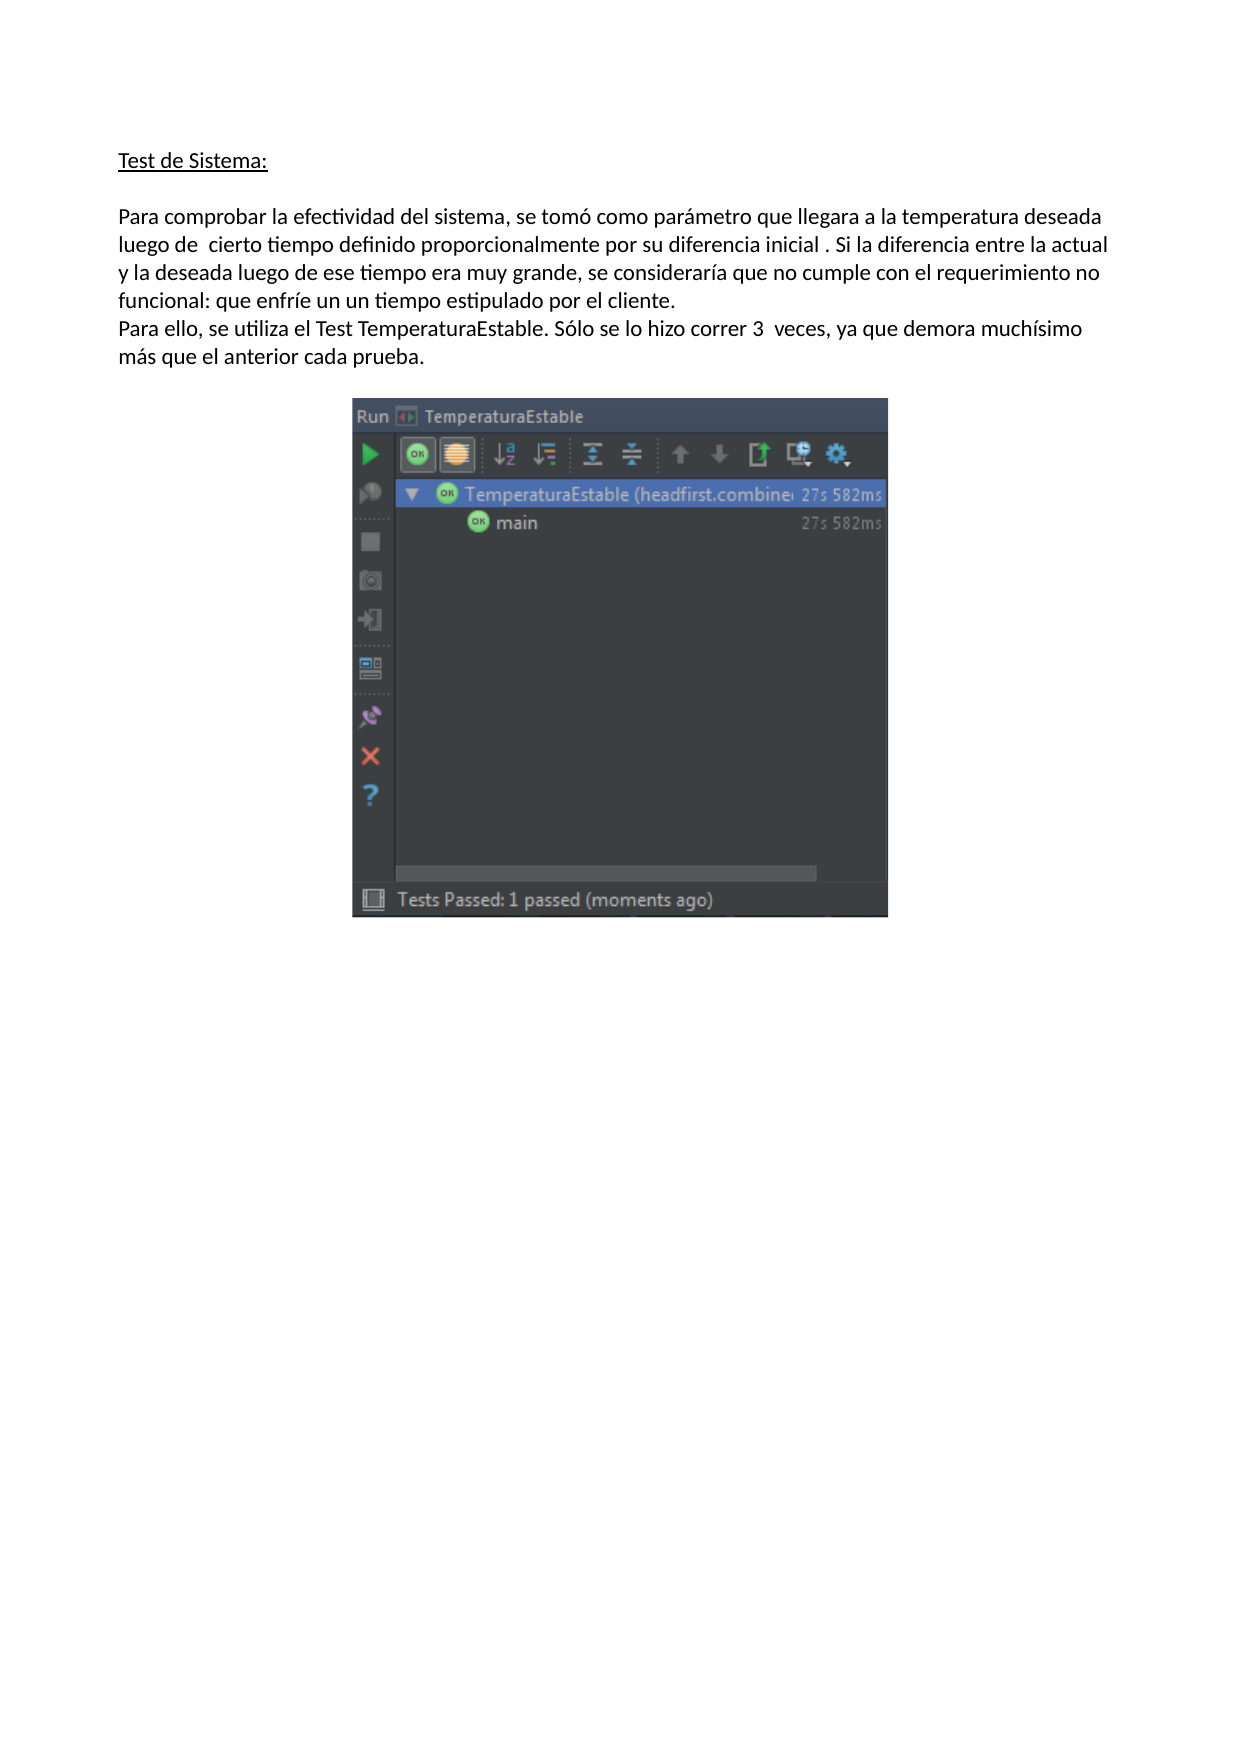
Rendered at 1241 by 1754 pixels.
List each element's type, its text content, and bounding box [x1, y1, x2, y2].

text Para comprobar la efectividad del sistema, se tomó como parámetro que llegara a la temperatura deseada luego de cierto tiempo definido proporcionalmente por su diferencia inicial . Si la diferencia entre la actual y la deseada luego de ese tiempo era muy grande, se consideraría que no cumple con el requerimiento no funcional: que enfríe un un tiempo estipulado por el cliente. [118, 202, 1122, 314]
text Para ello, se utiliza el Test TemperaturaEstable. Sólo se lo hizo correr 3 veces, ya que demora muchísimo más que el anterior cada prueba. [118, 314, 1122, 370]
text Test de Sistema: [118, 146, 1122, 174]
picture [352, 398, 889, 919]
